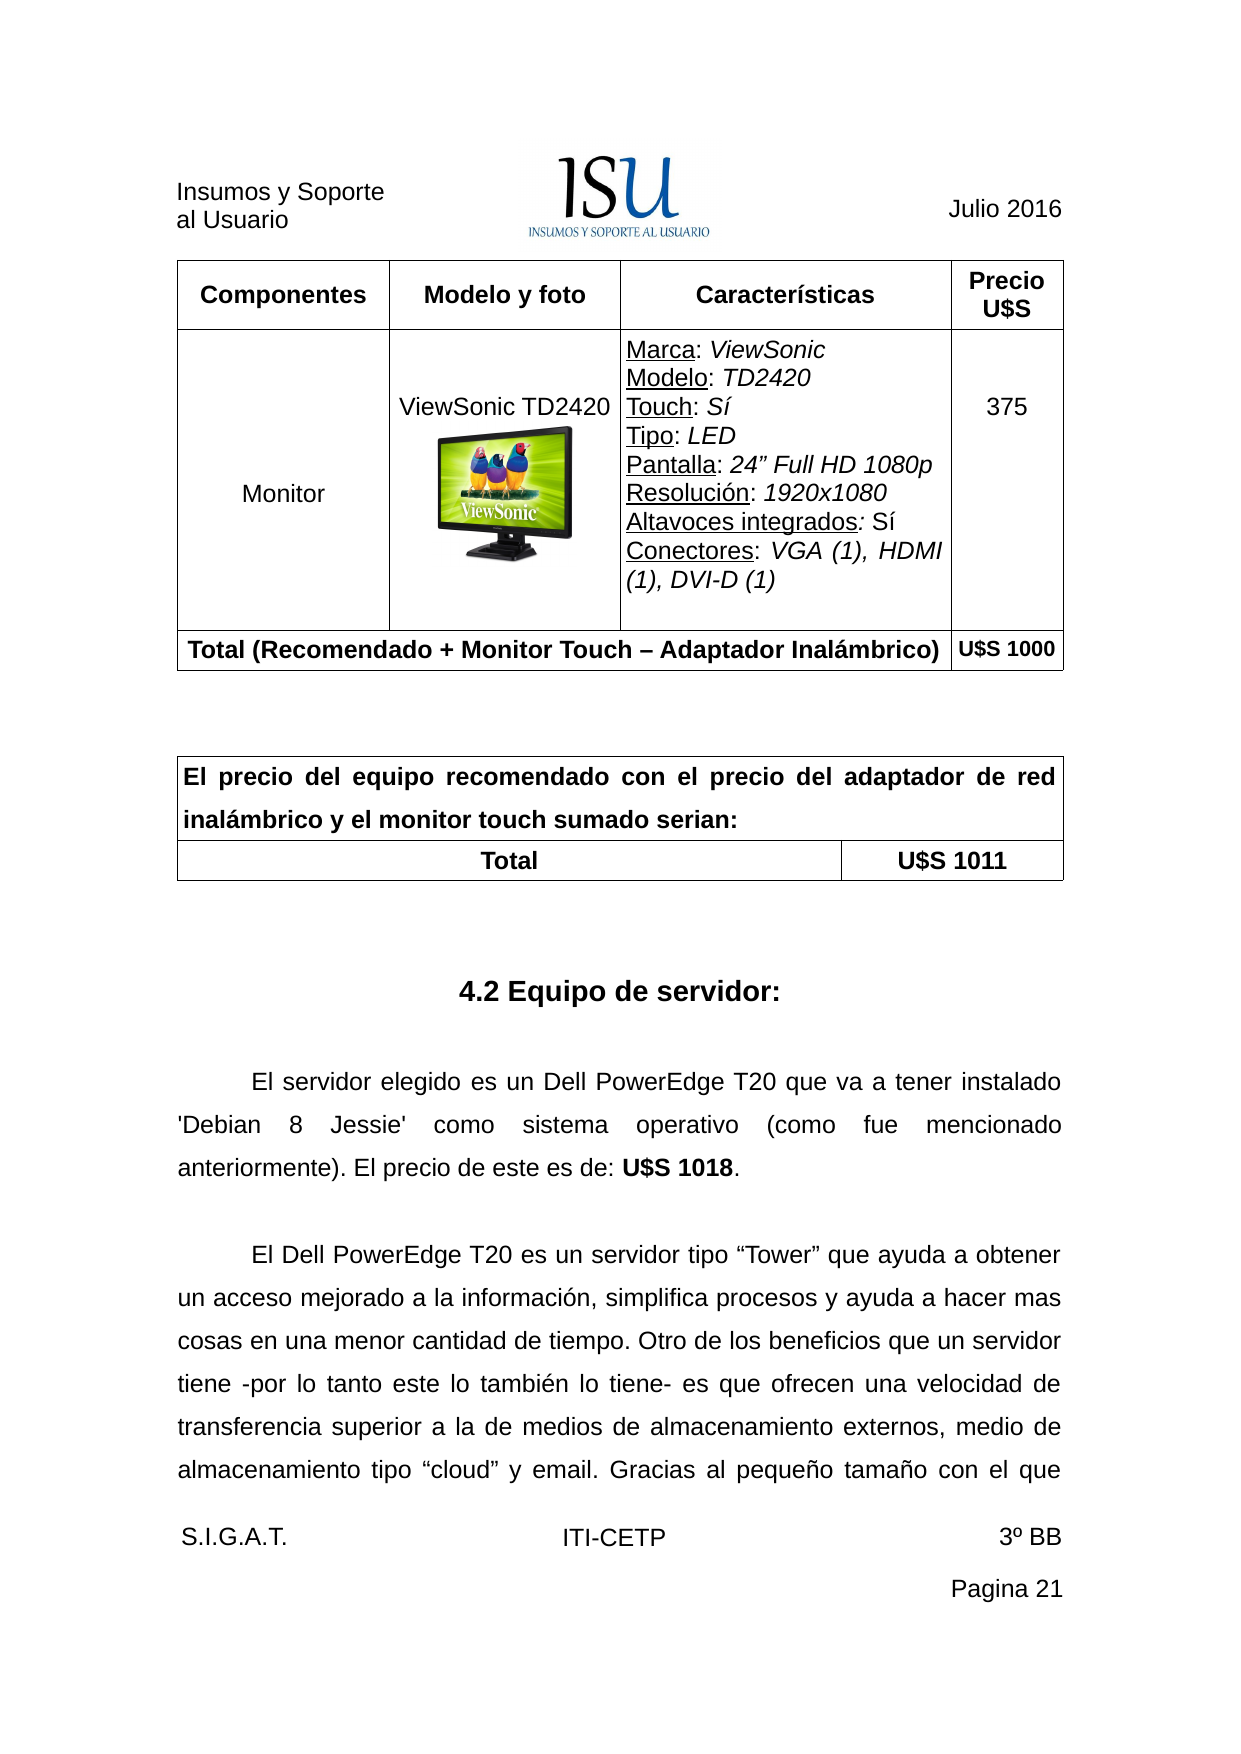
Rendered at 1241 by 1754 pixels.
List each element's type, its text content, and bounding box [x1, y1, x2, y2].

table_header El precio del equipo recomendado con el precio del adaptador de red inalámbrico y el monitor touch sumado serian: [178, 757, 1063, 840]
table_cell Total (Recomendado + Monitor Touch – Adaptador Inalámbrico) [178, 631, 951, 670]
table_cell Monitor [178, 330, 389, 630]
picture [432, 421, 578, 567]
table_cell ViewSonic TD2420 [390, 330, 620, 630]
table_cell U$S 1011 [842, 841, 1063, 880]
text El servidor elegido es un Dell PowerEdge T20 que va a tener instalado 'Debian 8 Jessie' como sistema operativo (como fue mencionado anteriormente). El precio de este es de: U$S 1018. [177, 1067, 1063, 1182]
picture [517, 138, 723, 252]
table_header Componentes [178, 261, 389, 329]
table_cell 375 [952, 330, 1063, 630]
table_header Precio U$S [952, 261, 1063, 329]
text El Dell PowerEdge T20 es un servidor tipo “Tower” que ayuda a obtener un acceso mejorado a la información, simplifica procesos y ayuda a hacer mas cosas en una menor cantidad de tiempo. Otro de los beneficios que un servidor tiene -por lo tanto este lo también lo tiene- es que ofrecen una velocidad de transferencia superior a la de medios de almacenamiento externos, medio de almacenamiento tipo “cloud” y email. Gracias al pequeño tamaño con el que [177, 1239, 1063, 1484]
table_cell Marca: ViewSonic Modelo: TD2420 Touch: Sí Tipo: LED Pantalla: 24” Full HD 1080p Resolución: 1920x1080 Altavoces integrados: Sí Conectores: VGA (1), HDMI (1), DVI-D (1) [621, 330, 951, 630]
text 4.2 Equipo de servidor: [177, 974, 1063, 1007]
table_cell Total [178, 841, 841, 880]
table_cell U$S 1000 [952, 631, 1063, 670]
table_header Modelo y foto [390, 261, 620, 329]
table_header Características [621, 261, 951, 329]
